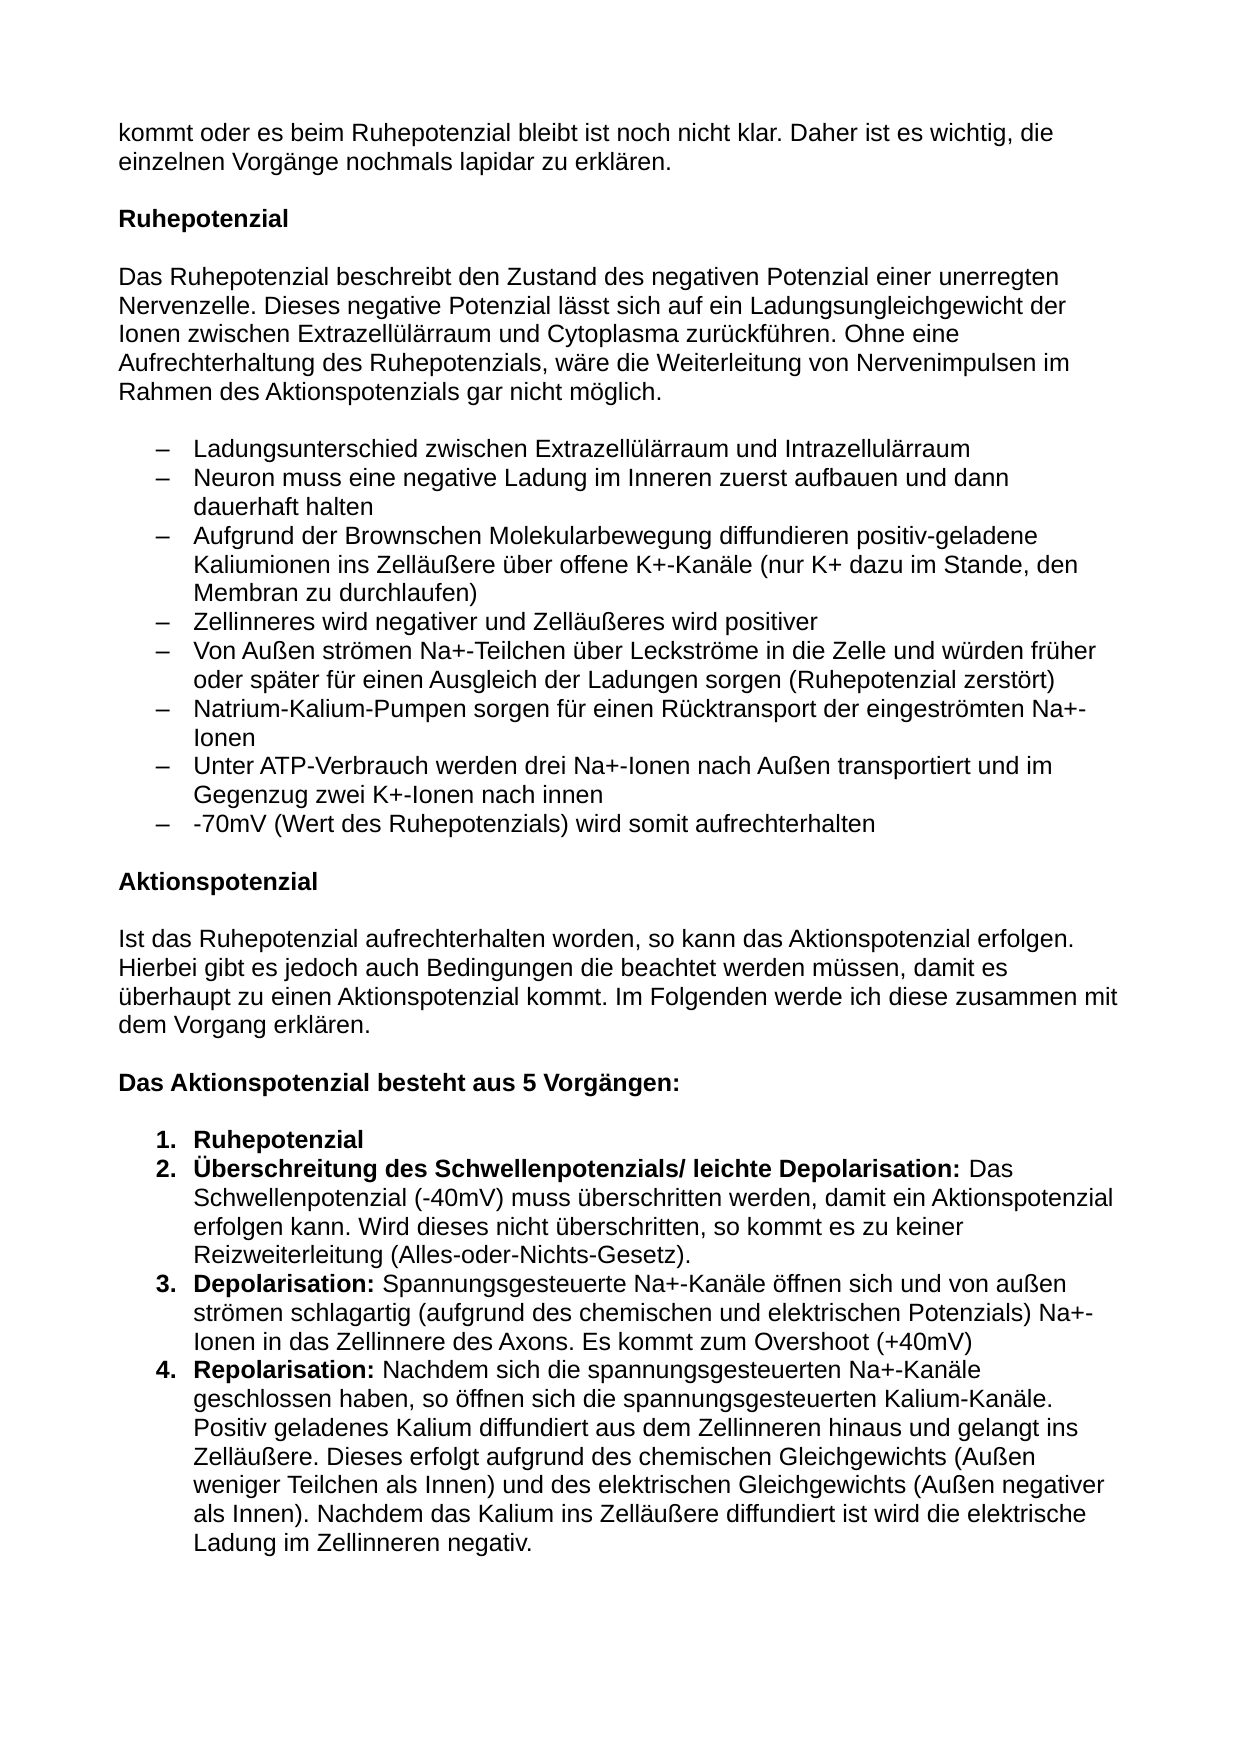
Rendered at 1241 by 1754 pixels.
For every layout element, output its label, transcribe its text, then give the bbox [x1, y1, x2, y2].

list Natrium-Kalium-Pumpen sorgen für einen Rücktransport der eingeströmten Na+-Ionen [156, 694, 1122, 751]
list Überschreitung des Schwellenpotenzials/ leichte Depolarisation: Das Schwellenpotenzial (-40mV) muss überschritten werden, damit ein Aktionspotenzial erfolgen kann. Wird dieses nicht überschritten, so kommt es zu keiner Reizweiterleitung (Alles-oder-Nichts-Gesetz). [156, 1154, 1122, 1269]
list Neuron muss eine negative Ladung im Inneren zuerst aufbauen und dann dauerhaft halten [156, 463, 1122, 521]
text Ist das Ruhepotenzial aufrechterhalten worden, so kann das Aktionspotenzial erfolgen. Hierbei gibt es jedoch auch Bedingungen die beachtet werden müssen, damit es überhaupt zu einen Aktionspotenzial kommt. Im Folgenden werde ich diese zusammen mit dem Vorgang erklären. [118, 924, 1122, 1039]
list Von Außen strömen Na+-Teilchen über Leckströme in die Zelle und würden früher oder später für einen Ausgleich der Ladungen sorgen (Ruhepotenzial zerstört) [156, 636, 1122, 694]
list -70mV (Wert des Ruhepotenzials) wird somit aufrechterhalten [156, 809, 1122, 838]
list Repolarisation: Nachdem sich die spannungsgesteuerten Na+-Kanäle geschlossen haben, so öffnen sich die spannungsgesteuerten Kalium-Kanäle. Positiv geladenes Kalium diffundiert aus dem Zellinneren hinaus und gelangt ins Zelläußere. Dieses erfolgt aufgrund des chemischen Gleichgewichts (Außen weniger Teilchen als Innen) und des elektrischen Gleichgewichts (Außen negativer als Innen). Nachdem das Kalium ins Zelläußere diffundiert ist wird die elektrische Ladung im Zellinneren negativ. [156, 1355, 1122, 1556]
text Das Aktionspotenzial besteht aus 5 Vorgängen: [118, 1068, 1122, 1096]
text Das Ruhepotenzial beschreibt den Zustand des negativen Potenzial einer unerregten Nervenzelle. Dieses negative Potenzial lässt sich auf ein Ladungsungleichgewicht der Ionen zwischen Extrazellülärraum und Cytoplasma zurückführen. Ohne eine Aufrechterhaltung des Ruhepotenzials, wäre die Weiterleitung von Nervenimpulsen im Rahmen des Aktionspotenzials gar nicht möglich. [118, 262, 1122, 406]
list Ladungsunterschied zwischen Extrazellülärraum und Intrazellulärraum [156, 434, 1122, 463]
text kommt oder es beim Ruhepotenzial bleibt ist noch nicht klar. Daher ist es wichtig, die einzelnen Vorgänge nochmals lapidar zu erklären. [118, 118, 1122, 176]
list Unter ATP-Verbrauch werden drei Na+-Ionen nach Außen transportiert und im Gegenzug zwei K+-Ionen nach innen [156, 751, 1122, 809]
text Aktionspotenzial [118, 866, 1122, 895]
list Zellinneres wird negativer und Zelläußeres wird positiver [156, 607, 1122, 636]
list Aufgrund der Brownschen Molekularbewegung diffundieren positiv-geladene Kaliumionen ins Zelläußere über offene K+-Kanäle (nur K+ dazu im Stande, den Membran zu durchlaufen) [156, 521, 1122, 607]
list Ruhepotenzial [156, 1125, 1122, 1154]
text Ruhepotenzial [118, 204, 1122, 233]
list Depolarisation: Spannungsgesteuerte Na+-Kanäle öffnen sich und von außen strömen schlagartig (aufgrund des chemischen und elektrischen Potenzials) Na+-Ionen in das Zellinnere des Axons. Es kommt zum Overshoot (+40mV) [156, 1269, 1122, 1355]
